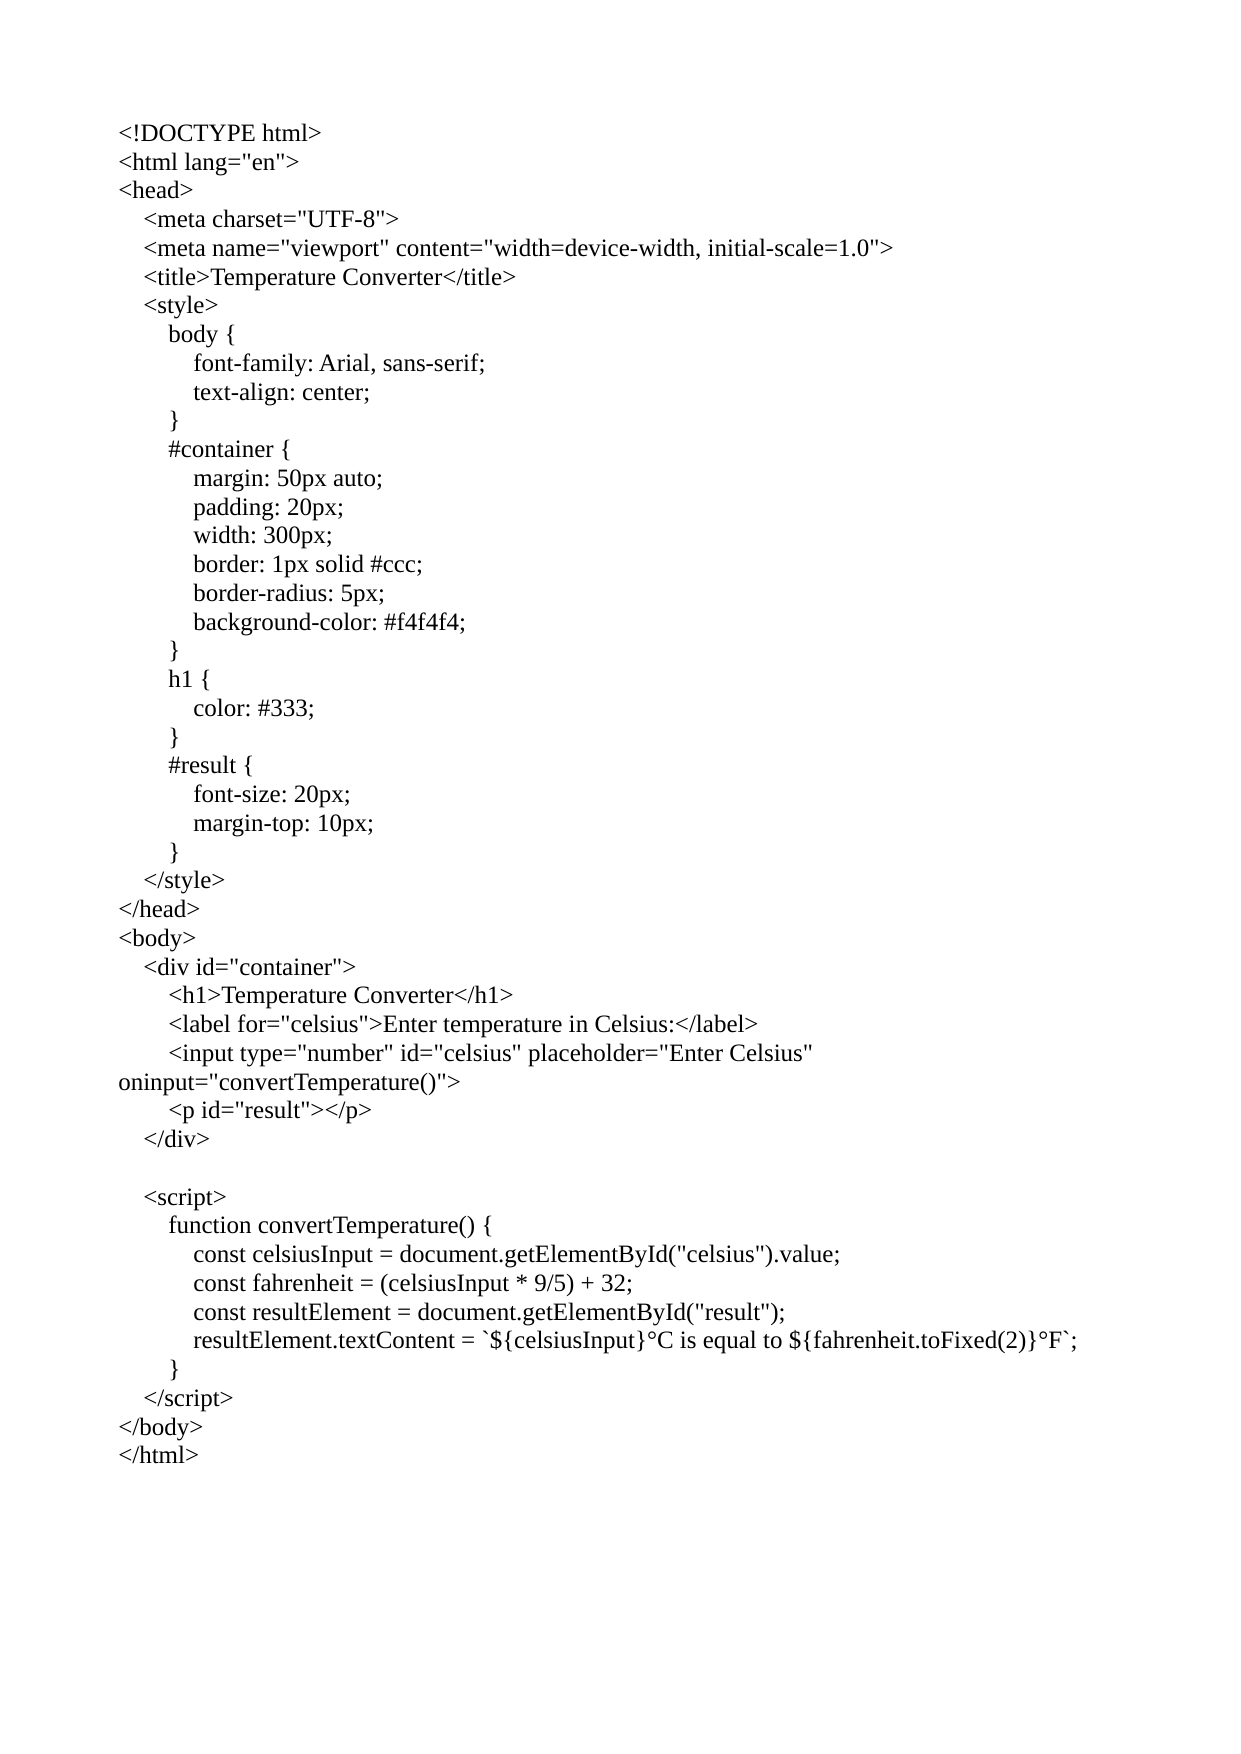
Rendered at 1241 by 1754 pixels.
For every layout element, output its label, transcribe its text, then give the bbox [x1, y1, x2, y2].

text color: #333; [118, 693, 1122, 722]
text #result { [118, 751, 1122, 779]
text </style> [118, 866, 1122, 894]
text <body> [118, 923, 1122, 952]
text <label for="celsius">Enter temperature in Celsius:</label> [118, 1009, 1122, 1038]
text <title>Temperature Converter</title> [118, 262, 1122, 291]
text const resultElement = document.getElementById("result"); [118, 1297, 1122, 1326]
text <div id="container"> [118, 952, 1122, 981]
text <meta charset="UTF-8"> [118, 204, 1122, 233]
text <meta name="viewport" content="width=device-width, initial-scale=1.0"> [118, 233, 1122, 262]
text } [118, 722, 1122, 751]
text <h1>Temperature Converter</h1> [118, 981, 1122, 1009]
text background-color: #f4f4f4; [118, 607, 1122, 636]
text } [118, 406, 1122, 434]
text } [118, 1354, 1122, 1383]
text font-family: Arial, sans-serif; [118, 348, 1122, 377]
text </script> [118, 1383, 1122, 1412]
text <style> [118, 291, 1122, 319]
text text-align: center; [118, 377, 1122, 406]
text border: 1px solid #ccc; [118, 549, 1122, 578]
text function convertTemperature() { [118, 1211, 1122, 1239]
text font-size: 20px; [118, 779, 1122, 808]
text const celsiusInput = document.getElementById("celsius").value; [118, 1239, 1122, 1268]
text </html> [118, 1441, 1122, 1469]
text #container { [118, 434, 1122, 463]
text const fahrenheit = (celsiusInput * 9/5) + 32; [118, 1268, 1122, 1297]
text <html lang="en"> [118, 147, 1122, 176]
text } [118, 837, 1122, 866]
text margin-top: 10px; [118, 808, 1122, 837]
text <!DOCTYPE html> [118, 118, 1122, 147]
text <script> [118, 1182, 1122, 1211]
text </div> [118, 1124, 1122, 1153]
text </head> [118, 894, 1122, 923]
text <p id="result"></p> [118, 1096, 1122, 1124]
text width: 300px; [118, 521, 1122, 549]
text <input type="number" id="celsius" placeholder="Enter Celsius" oninput="convertTemperature()"> [118, 1038, 1122, 1096]
text resultElement.textContent = `${celsiusInput}°C is equal to ${fahrenheit.toFixed(2)}°F`; [118, 1326, 1122, 1354]
text body { [118, 319, 1122, 348]
text padding: 20px; [118, 492, 1122, 521]
text h1 { [118, 664, 1122, 693]
text margin: 50px auto; [118, 463, 1122, 492]
text border-radius: 5px; [118, 578, 1122, 607]
text </body> [118, 1412, 1122, 1441]
text <head> [118, 176, 1122, 204]
text } [118, 636, 1122, 664]
